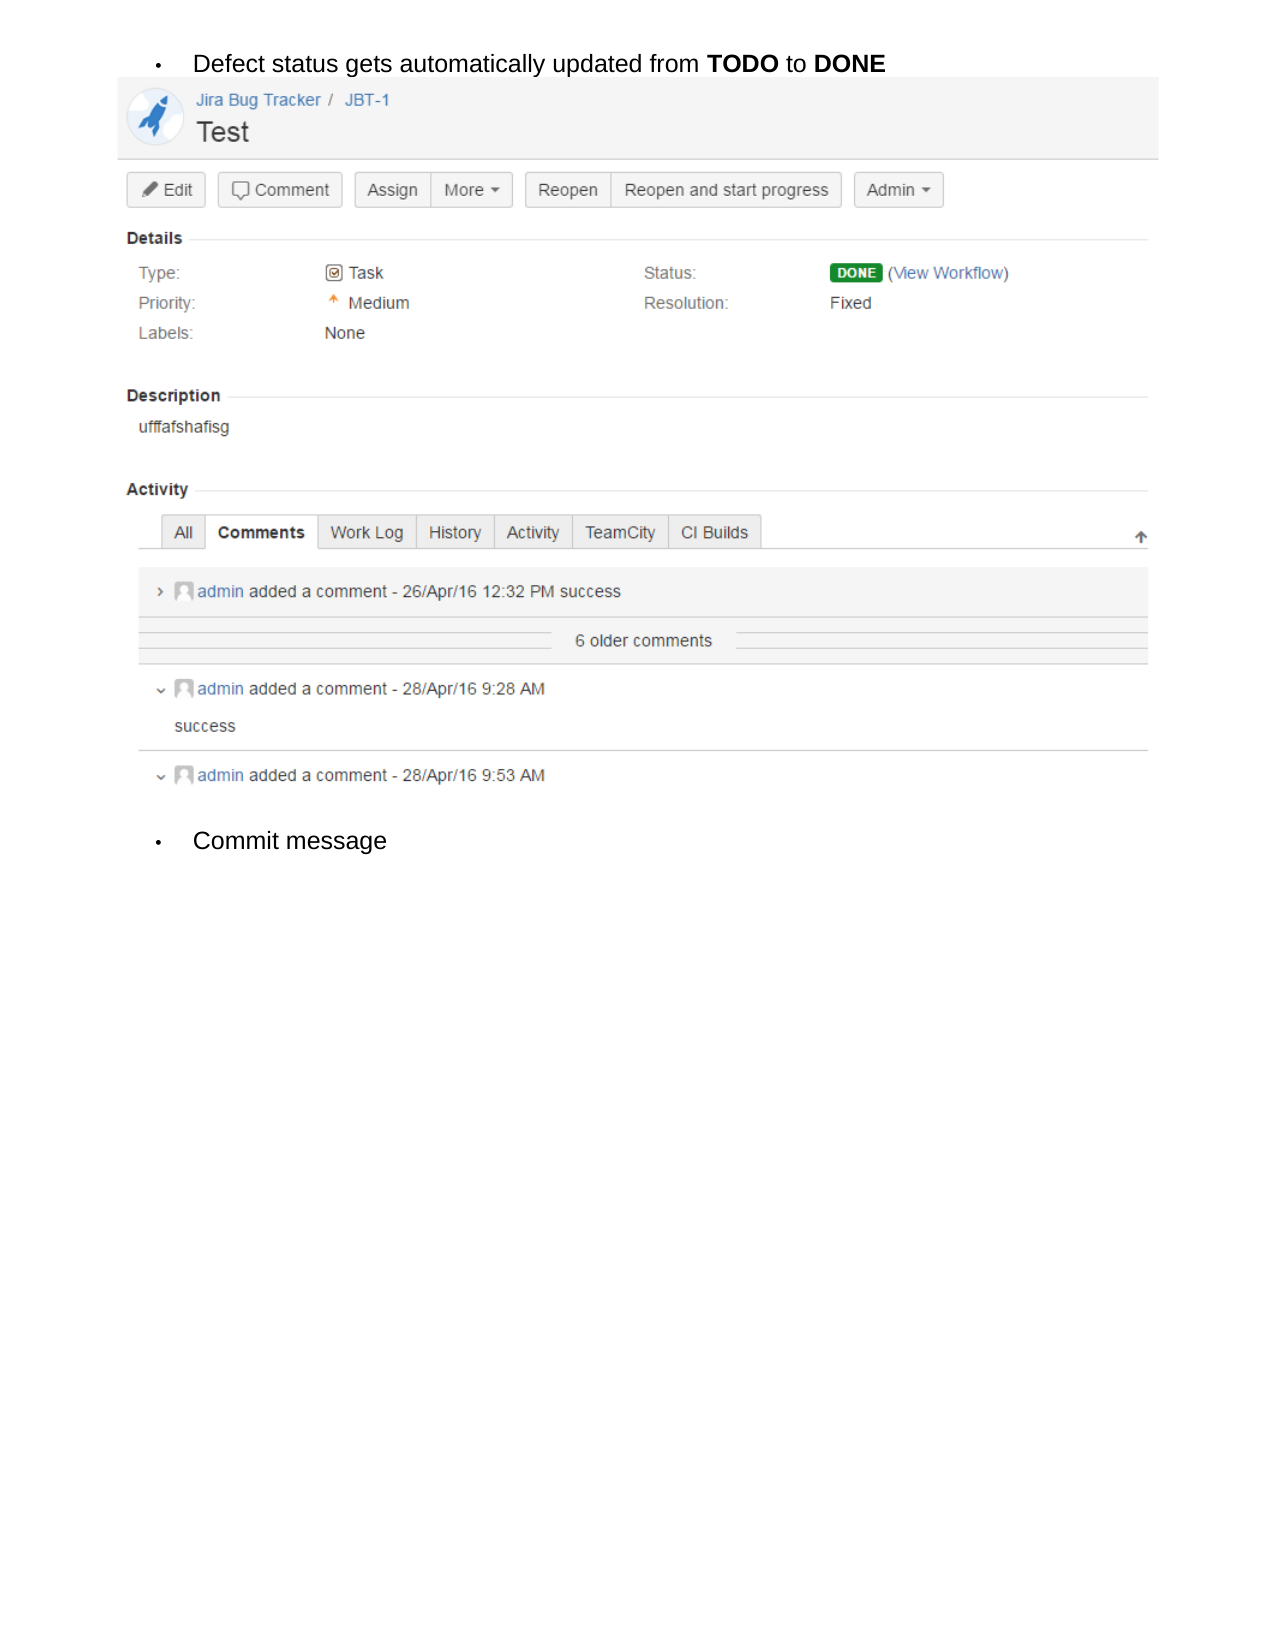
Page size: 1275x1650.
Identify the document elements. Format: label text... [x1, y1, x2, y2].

list Defect status gets automatically updated from TODO to DONE [155, 49, 1159, 77]
picture [117, 77, 1159, 798]
list Commit message [155, 826, 1159, 855]
